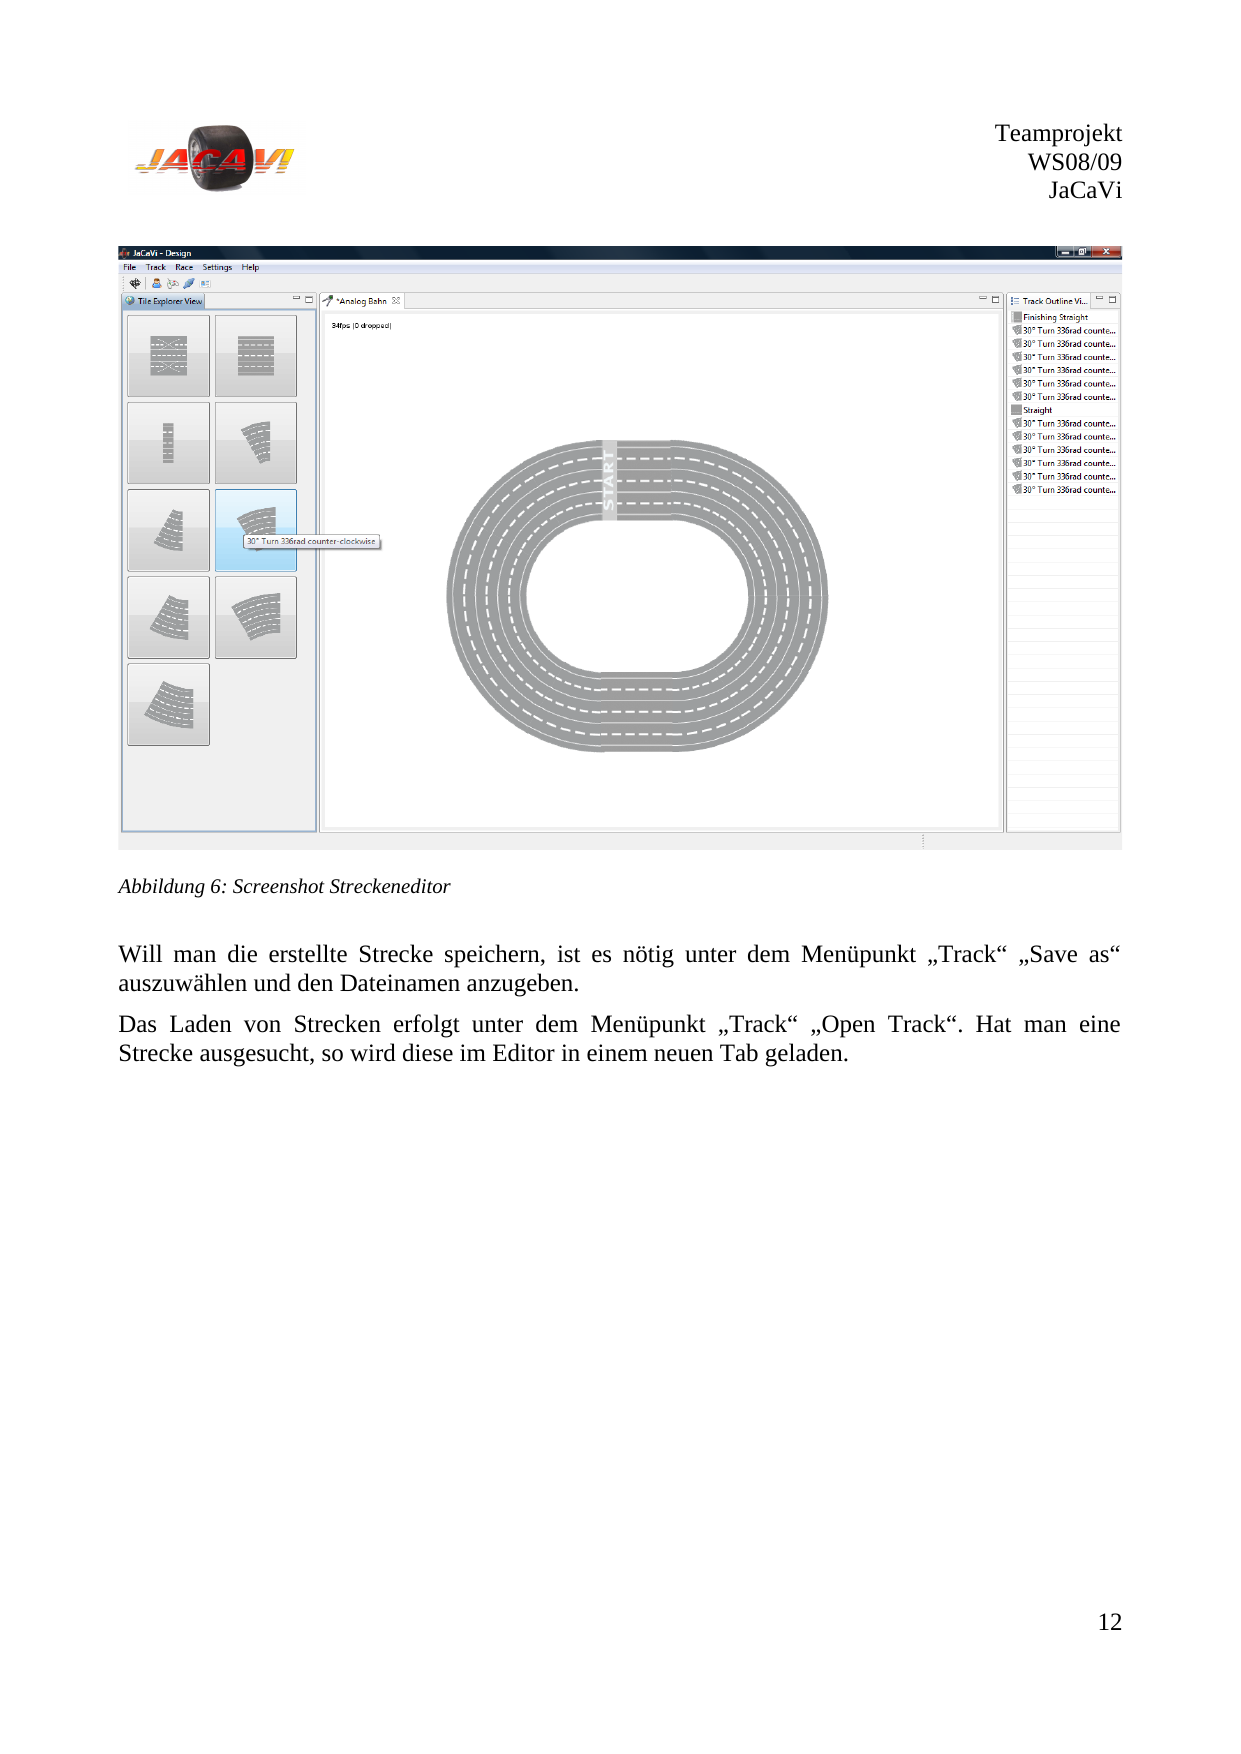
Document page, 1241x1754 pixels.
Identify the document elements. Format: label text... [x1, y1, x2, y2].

text Will man die erstellte Strecke speichern, ist es nötig unter dem Menüpunkt „Track“ „Save as“ auszuwählen und den Dateinamen anzugeben. [118, 939, 1122, 997]
text Abbildung 6: Screenshot Streckeneditor [118, 874, 1122, 898]
text Das Laden von Strecken erfolgt unter dem Menüpunkt „Track“ „Open Track“. Hat man eine Strecke ausgesucht, so wird diese im Editor in einem neuen Tab geladen. [118, 1009, 1122, 1067]
picture [118, 246, 1123, 874]
picture [128, 120, 307, 195]
